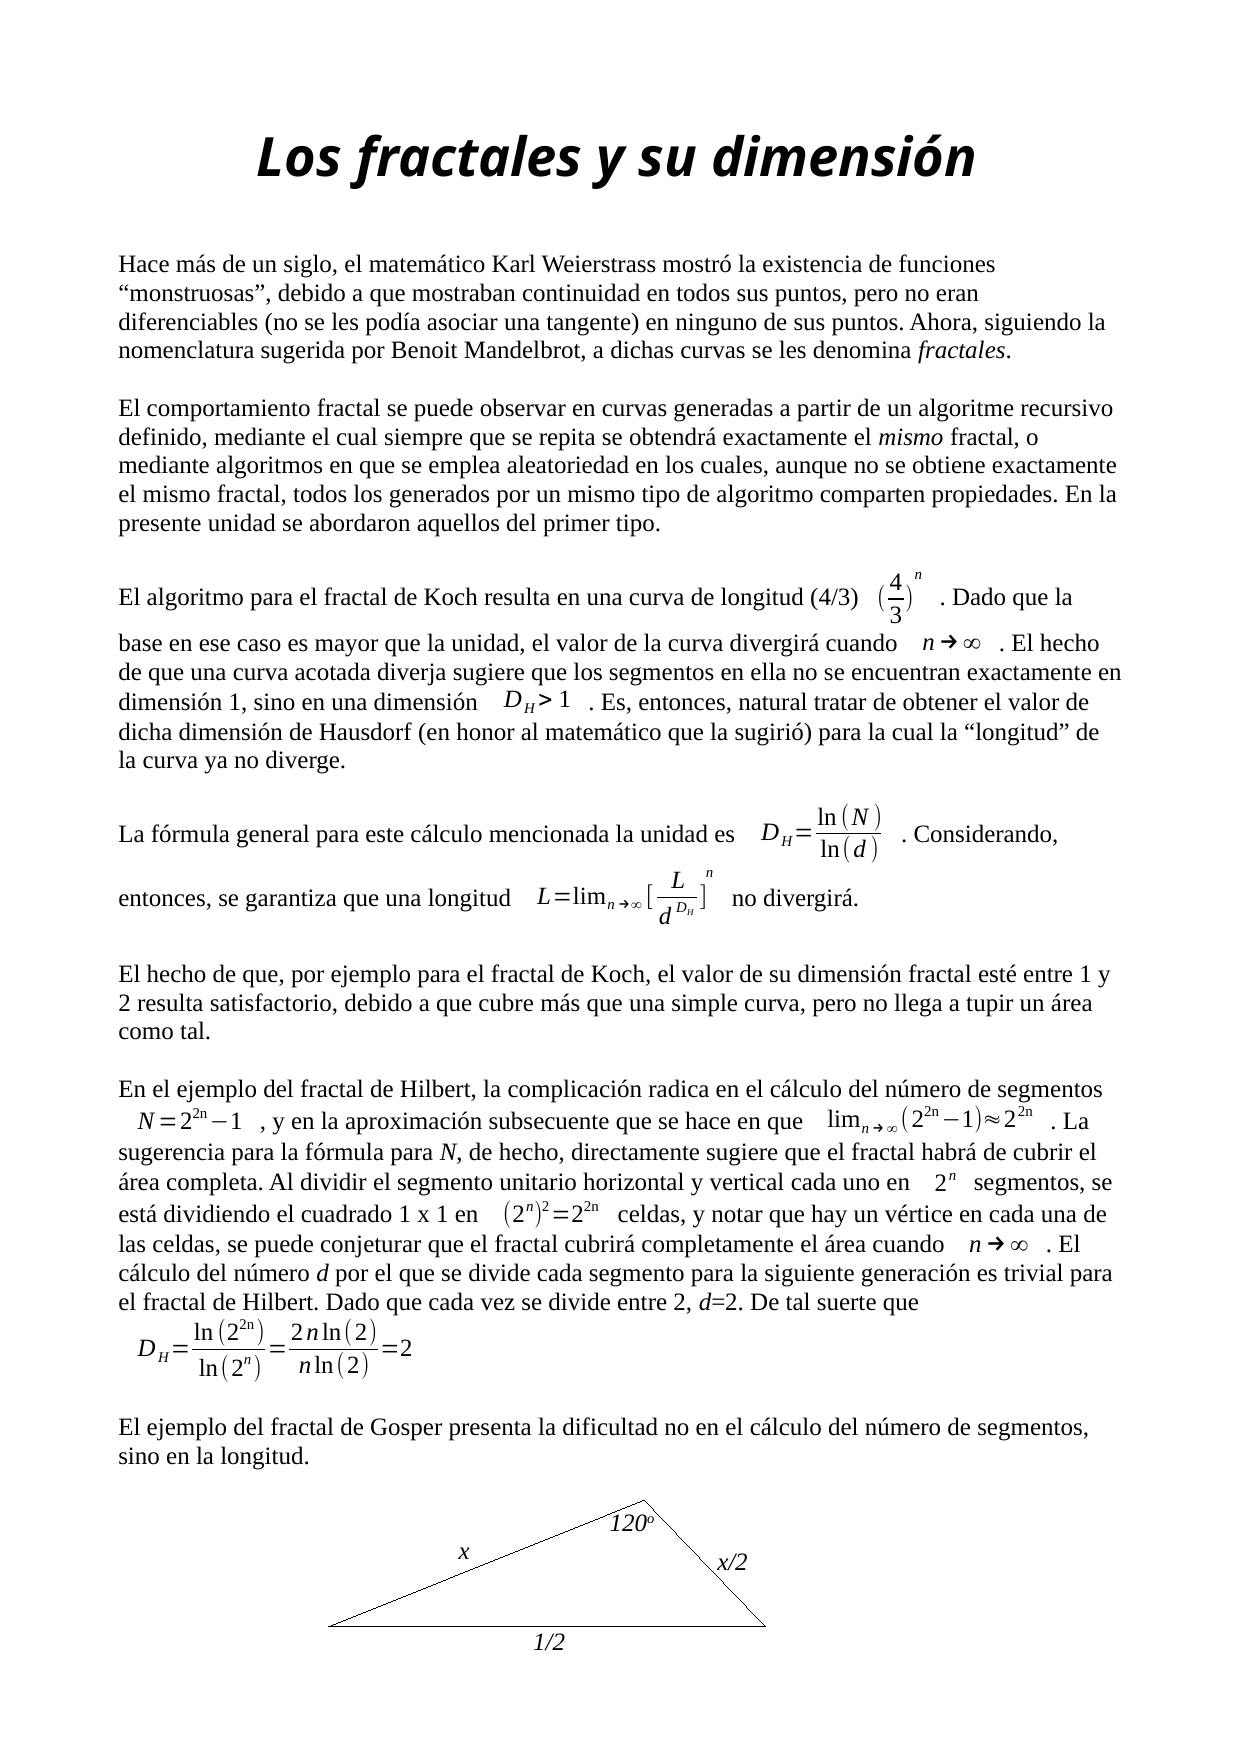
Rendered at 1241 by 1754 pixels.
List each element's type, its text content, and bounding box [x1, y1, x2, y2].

text La fórmula general para este cálculo mencionada la unidad es . Considerando, entonces, se garantiza que una longitud no divergirá. [118, 803, 1122, 930]
text El algoritmo para el fractal de Koch resulta en una curva de longitud (4/3). Dado que la base en ese caso es mayor que la unidad, el valor de la curva divergirá cuando . El hecho de que una curva acotada diverja sugiere que los segmentos en ella no se encuentran exactamente en dimensión 1, sino en una dimensión . Es, entonces, natural tratar de obtener el valor de dicha dimensión de Hausdorf (en honor al matemático que la sugirió) para la cual la “longitud” de la curva ya no diverge. [118, 566, 1122, 774]
text El ejemplo del fractal de Gosper presenta la dificultad no en el cálculo del número de segmentos, sino en la longitud. [118, 1412, 1122, 1470]
text En el ejemplo del fractal de Hilbert, la complicación radica en el cálculo del número de segmentos , y en la aproximación subsecuente que se hace en que . La sugerencia para la fórmula para N, de hecho, directamente sugiere que el fractal habrá de cubrir el área completa. Al dividir el segmento unitario horizontal y vertical cada uno en segmentos, se está dividiendo el cuadrado 1 x 1 en celdas, y notar que hay un vértice en cada una de las celdas, se puede conjeturar que el fractal cubrirá completamente el área cuando . El cálculo del número d por el que se divide cada segmento para la siguiente generación es trivial para el fractal de Hilbert. Dado que cada vez se divide entre 2, d=2. De tal suerte que [118, 1074, 1122, 1383]
text Hace más de un siglo, el matemático Karl Weierstrass mostró la existencia de funciones “monstruosas”, debido a que mostraban continuidad en todos sus puntos, pero no eran diferenciables (no se les podía asociar una tangente) en ninguno de sus puntos. Ahora, siguiendo la nomenclatura sugerida por Benoit Mandelbrot, a dichas curvas se les denomina fractales. [118, 249, 1122, 364]
text El comportamiento fractal se puede observar en curvas generadas a partir de un algoritme recursivo definido, mediante el cual siempre que se repita se obtendrá exactamente el mismo fractal, o mediante algoritmos en que se emplea aleatoriedad en los cuales, aunque no se obtiene exactamente el mismo fractal, todos los generados por un mismo tipo de algoritmo comparten propiedades. En la presente unidad se abordaron aquellos del primer tipo. [118, 393, 1122, 537]
text Los fractales y su dimensión [118, 118, 1122, 192]
text El hecho de que, por ejemplo para el fractal de Koch, el valor de su dimensión fractal esté entre 1 y 2 resulta satisfactorio, debido a que cubre más que una simple curva, pero no llega a tupir un área como tal. [118, 959, 1122, 1045]
